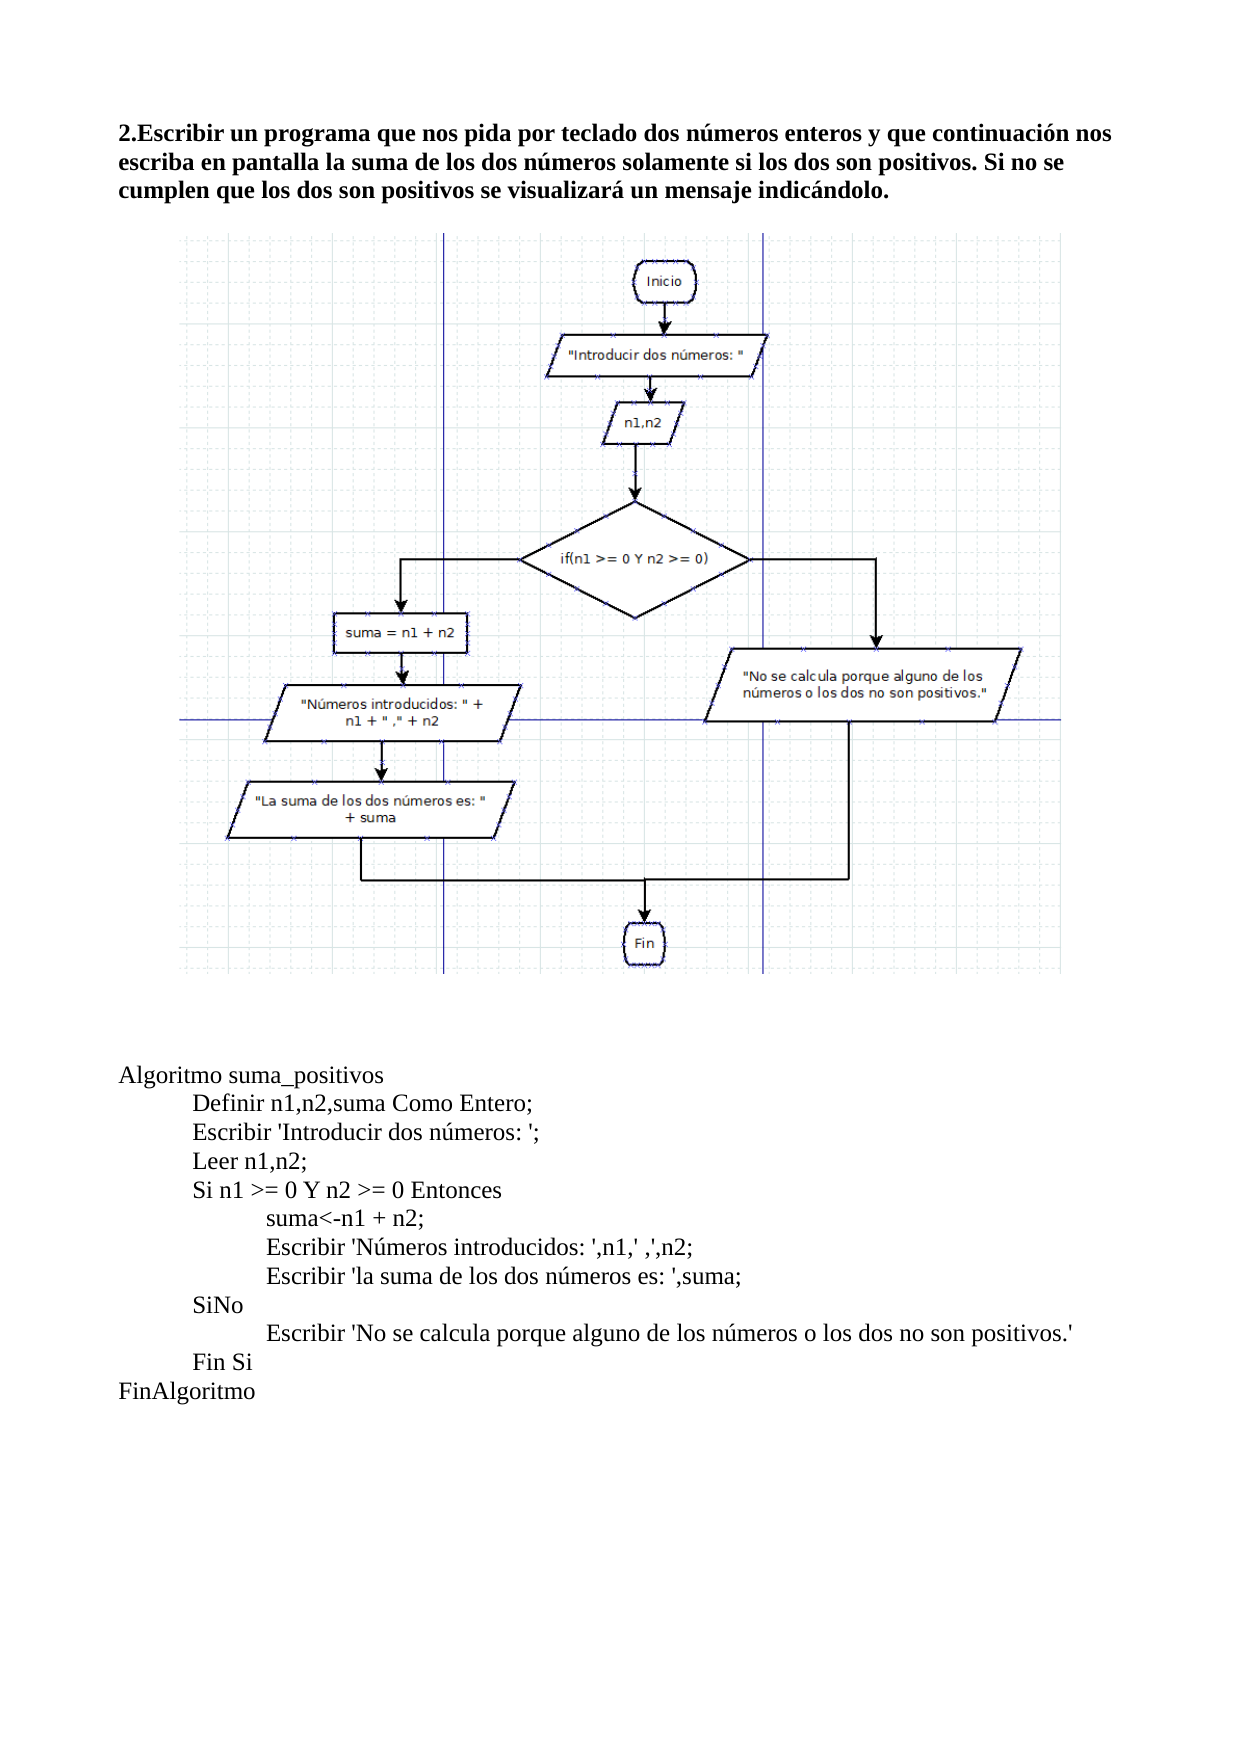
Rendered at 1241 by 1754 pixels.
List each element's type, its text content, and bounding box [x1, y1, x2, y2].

text Escribir 'Números introducidos: ',n1,' ,',n2; [118, 1232, 1122, 1261]
text Fin Si [118, 1347, 1122, 1376]
text Algoritmo suma_positivos [118, 1060, 1122, 1088]
text FinAlgoritmo [118, 1376, 1122, 1405]
text Escribir 'Introducir dos números: '; [118, 1117, 1122, 1146]
picture [179, 233, 1062, 974]
text Leer n1,n2; [118, 1146, 1122, 1175]
text Definir n1,n2,suma Como Entero; [118, 1088, 1122, 1117]
text SiNo [118, 1290, 1122, 1318]
text Si n1 >= 0 Y n2 >= 0 Entonces [118, 1175, 1122, 1203]
text Escribir 'No se calcula porque alguno de los números o los dos no son positivos.' [118, 1318, 1122, 1347]
text 2.Escribir un programa que nos pida por teclado dos números enteros y que continuación nos escriba en pantalla la suma de los dos números solamente si los dos son positivos. Si no se cumplen que los dos son positivos se visualizará un mensaje indicándolo. [118, 118, 1122, 204]
text suma<-n1 + n2; [118, 1203, 1122, 1232]
text Escribir 'la suma de los dos números es: ',suma; [118, 1261, 1122, 1290]
